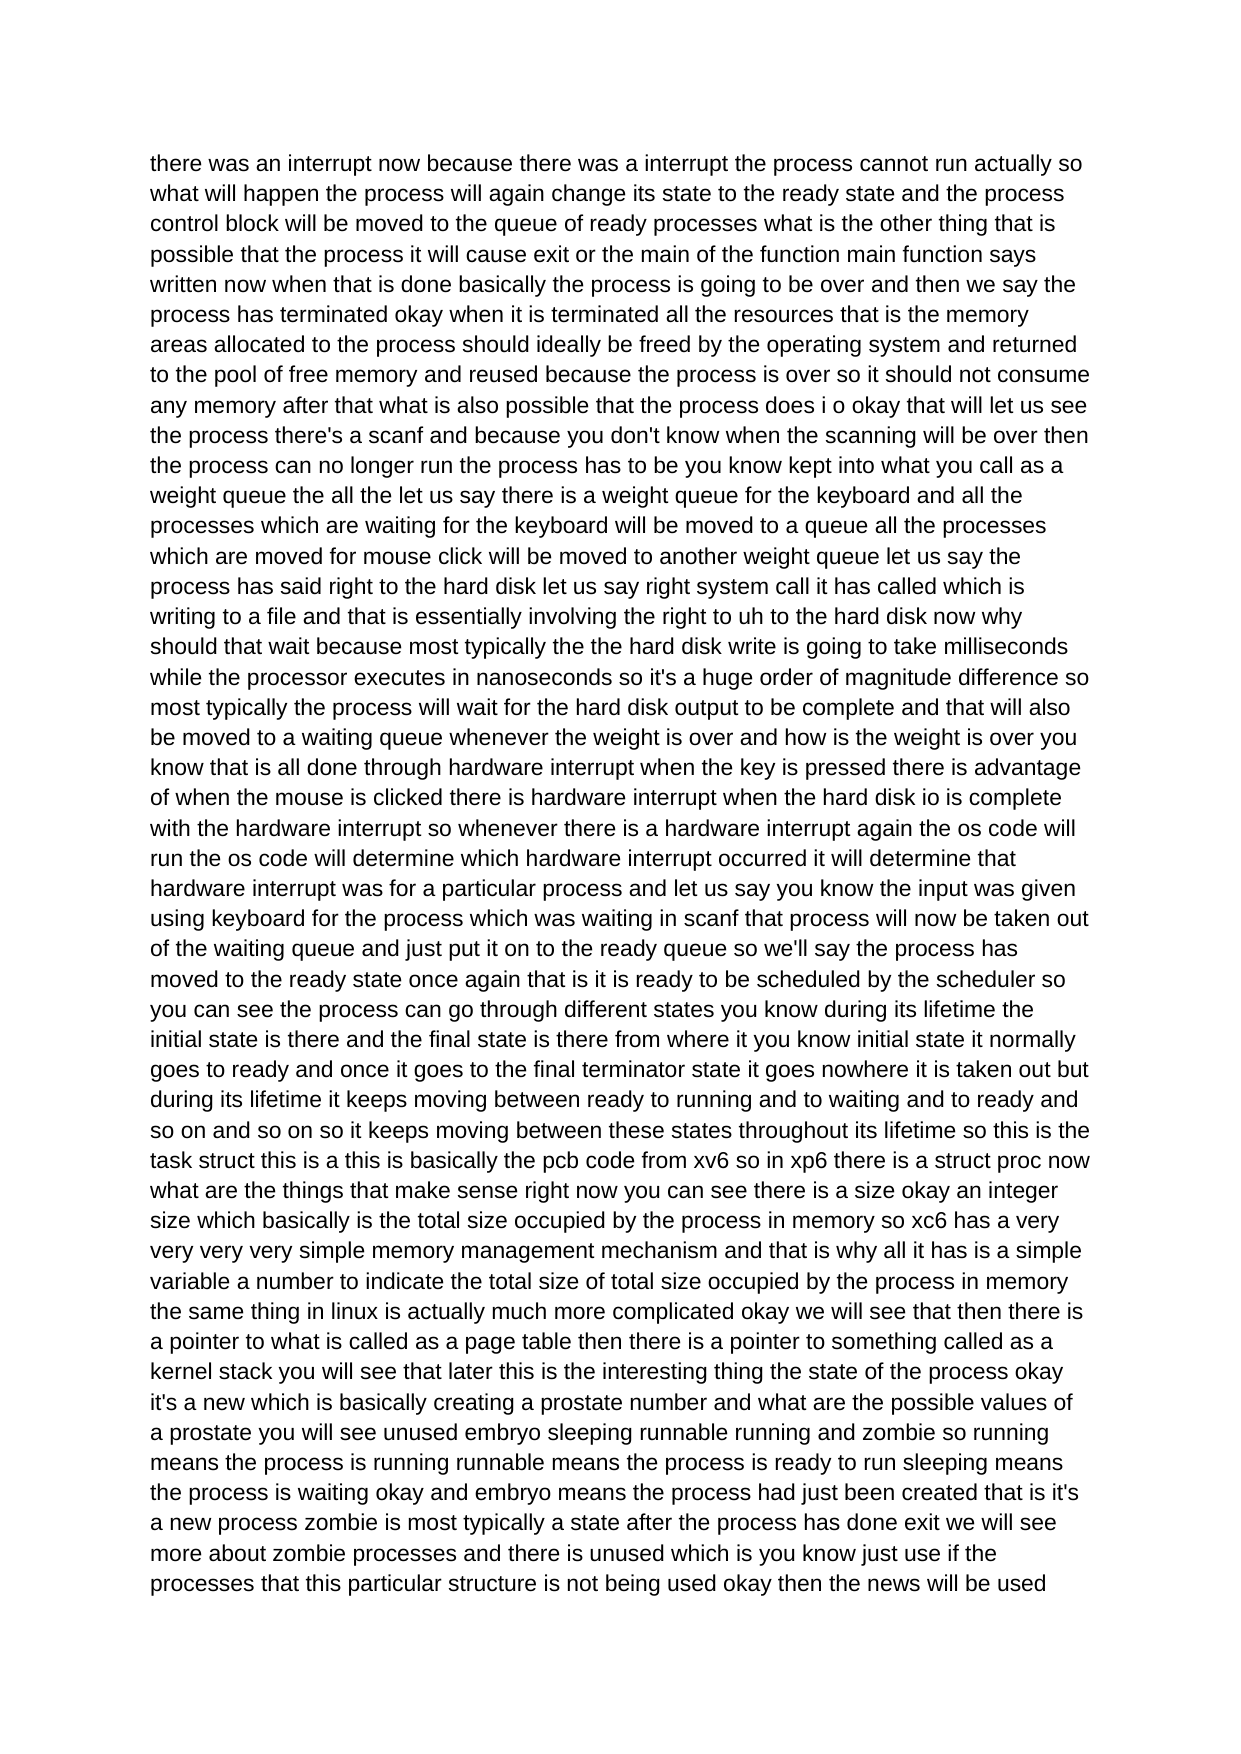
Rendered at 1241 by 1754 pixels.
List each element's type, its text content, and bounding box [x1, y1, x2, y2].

text there was an interrupt now because there was a interrupt the process cannot run actually so what will happen the process will again change its state to the ready state and the process control block will be moved to the queue of ready processes what is the other thing that is possible that the process it will cause exit or the main of the function main function says written now when that is done basically the process is going to be over and then we say the process has terminated okay when it is terminated all the resources that is the memory areas allocated to the process should ideally be freed by the operating system and returned to the pool of free memory and reused because the process is over so it should not consume any memory after that what is also possible that the process does i o okay that will let us see the process there's a scanf and because you don't know when the scanning will be over then the process can no longer run the process has to be you know kept into what you call as a weight queue the all the let us say there is a weight queue for the keyboard and all the processes which are waiting for the keyboard will be moved to a queue all the processes which are moved for mouse click will be moved to another weight queue let us say the process has said right to the hard disk let us say right system call it has called which is writing to a file and that is essentially involving the right to uh to the hard disk now why should that wait because most typically the the hard disk write is going to take milliseconds while the processor executes in nanoseconds so it's a huge order of magnitude difference so most typically the process will wait for the hard disk output to be complete and that will also be moved to a waiting queue whenever the weight is over and how is the weight is over you know that is all done through hardware interrupt when the key is pressed there is advantage of when the mouse is clicked there is hardware interrupt when the hard disk io is complete with the hardware interrupt so whenever there is a hardware interrupt again the os code will run the os code will determine which hardware interrupt occurred it will determine that hardware interrupt was for a particular process and let us say you know the input was given using keyboard for the process which was waiting in scanf that process will now be taken out of the waiting queue and just put it on to the ready queue so we'll say the process has moved to the ready state once again that is it is ready to be scheduled by the scheduler so you can see the process can go through different states you know during its lifetime the initial state is there and the final state is there from where it you know initial state it normally goes to ready and once it goes to the final terminator state it goes nowhere it is taken out but during its lifetime it keeps moving between ready to running and to waiting and to ready and so on and so on so it keeps moving between these states throughout its lifetime so this is the task struct this is a this is basically the pcb code from xv6 so in xp6 there is a struct proc now what are the things that make sense right now you can see there is a size okay an integer size which basically is the total size occupied by the process in memory so xc6 has a very very very very simple memory management mechanism and that is why all it has is a simple variable a number to indicate the total size of total size occupied by the process in memory the same thing in linux is actually much more complicated okay we will see that then there is a pointer to what is called as a page table then there is a pointer to something called as a kernel stack you will see that later this is the interesting thing the state of the process okay it's a new which is basically creating a prostate number and what are the possible values of a prostate you will see unused embryo sleeping runnable running and zombie so running means the process is running runnable means the process is ready to run sleeping means the process is waiting okay and embryo means the process had just been created that is it's a new process zombie is most typically a state after the process has done exit we will see more about zombie processes and there is unused which is you know just use if the processes that this particular structure is not being used okay then the news will be used [150, 150, 1090, 1596]
